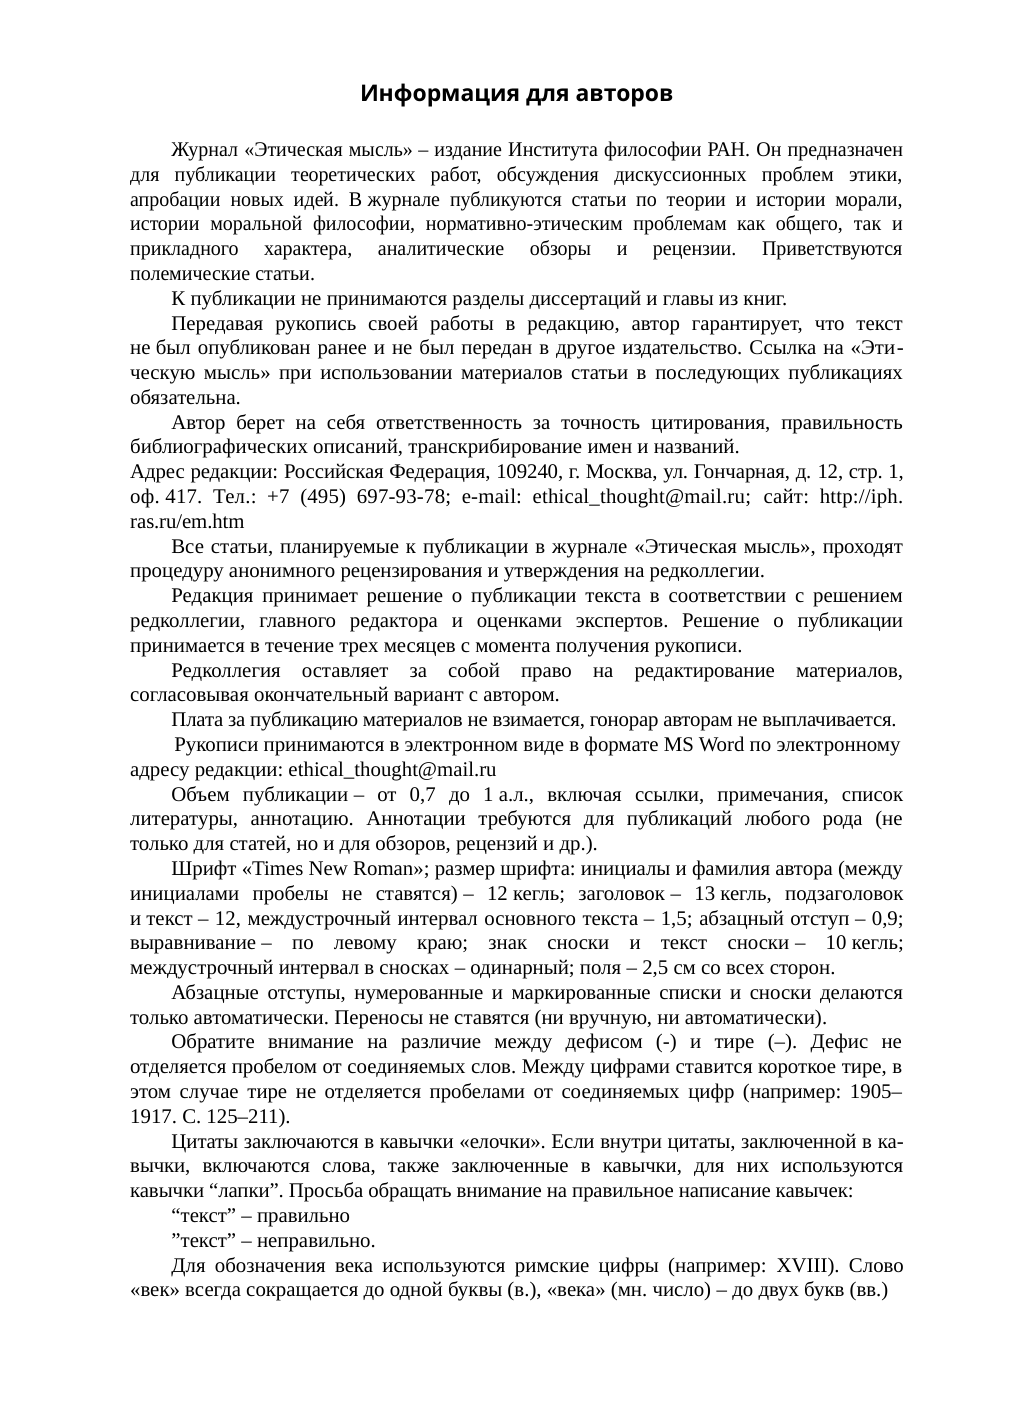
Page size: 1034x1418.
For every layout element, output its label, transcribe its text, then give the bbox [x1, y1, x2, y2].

text Цитаты заключаются в кавычки «елочки». Если внутри цитаты, заключенной в ка­вычки, включаются слова, также заключенные в кавычки, для них используются кавычки “лапки”. Просьба обращать внимание на правильное написание кавычек: [130, 1128, 903, 1203]
subtitle Информация для авторов [130, 77, 903, 108]
text Редакция принимает решение о публикации текста в соответствии с решением редколлегии, главного редактора и оценками экспертов. Решение о публикации принимается в течение трех месяцев с момента получения рукописи. [130, 583, 903, 657]
text Объем публикации – от 0,7 до 1 а.л., включая ссылки, примечания, список литературы, аннотацию. Аннотации требуются для публикаций любого рода (не только для статей, но и для обзоров, рецензий и др.). [130, 781, 903, 856]
text Шрифт «Times New Roman»; размер шрифта: инициалы и фамилия автора (между инициалами пробелы не ставятся) – 12 кегль; заголовок – 13 кегль, подзаголовок и текст – 12, междустрочный интервал основного текста – 1,5; абзацный отступ – 0,9; выравнивание – по левому краю; знак сноски и текст сноски – 10 кегль; междустрочный интервал в сносках – одинарный; поля – 2,5 см со всех сторон. [130, 856, 903, 979]
text “текст” – правильно [130, 1203, 903, 1227]
text Адрес редакции: Российская Федерация, 109240, г. Москва, ул. Гончарная, д. 12, стр. 1, оф. 417. Тел.: +7 (495) 697-93-78; e-mail: ethical_thought@mail.ru; сайт: http://iph. ras.ru/em.htm [130, 459, 903, 533]
text Абзацные отступы, нумерованные и маркированные списки и сноски делаются только автоматически. Переносы не ставятся (ни вручную, ни автоматически). [130, 979, 903, 1029]
text Все статьи, планируемые к публикации в журнале «Этическая мысль», проходят процедуру анонимного рецензирования и утверждения на редколлегии. [130, 533, 903, 583]
text Журнал «Этическая мысль» – издание Института философии РАН. Он предназначен для публикации теоретических работ, обсуждения дискуссионных проблем этики, апробации новых идей. В журнале публикуются статьи по теории и истории морали, истории моральной философии, нормативно-этическим проблемам как общего, так и прикладного характера, аналитические обзоры и рецензии. Приветствуются полемические статьи. [130, 137, 903, 285]
text Плата за публикацию материалов не взимается, гонорар авторам не выплачивается. [130, 707, 903, 732]
text Обратите внимание на различие между дефисом (-) и тире (–). Дефис не отделяется пробелом от соединяемых слов. Между цифрами ставится короткое тире, в этом случае тире не отделяется пробелами от соединяемых цифр (например: 1905–1917. С. 125–211). [130, 1029, 903, 1128]
text Редколлегия оставляет за собой право на редактирование материалов, согласовывая окончательный вариант с автором. [130, 657, 903, 707]
text Автор берет на себя ответственность за точность цитирования, правильность библиографических описаний, транскрибирование имен и названий. [130, 409, 903, 459]
text ”текст” – неправильно. [130, 1227, 903, 1252]
text Для обозначения века используются римские цифры (например: XVIII). Слово «век» всегда сокращается до одной буквы (в.), «века» (мн. число) – до двух букв (вв.) [130, 1252, 903, 1302]
text Рукописи принимаются в электронном виде в формате MS Word по электронному адресу редакции: ethical_thought@mail.ru [130, 732, 903, 781]
text Передавая рукопись своей работы в редакцию, автор гарантирует, что текст не был опубликован ранее и не был передан в другое издательство. Ссылка на «Эти­ческую мысль» при использовании материалов статьи в последующих публикациях обязательна. [130, 310, 903, 409]
text К публикации не принимаются разделы диссертаций и главы из книг. [130, 285, 903, 310]
